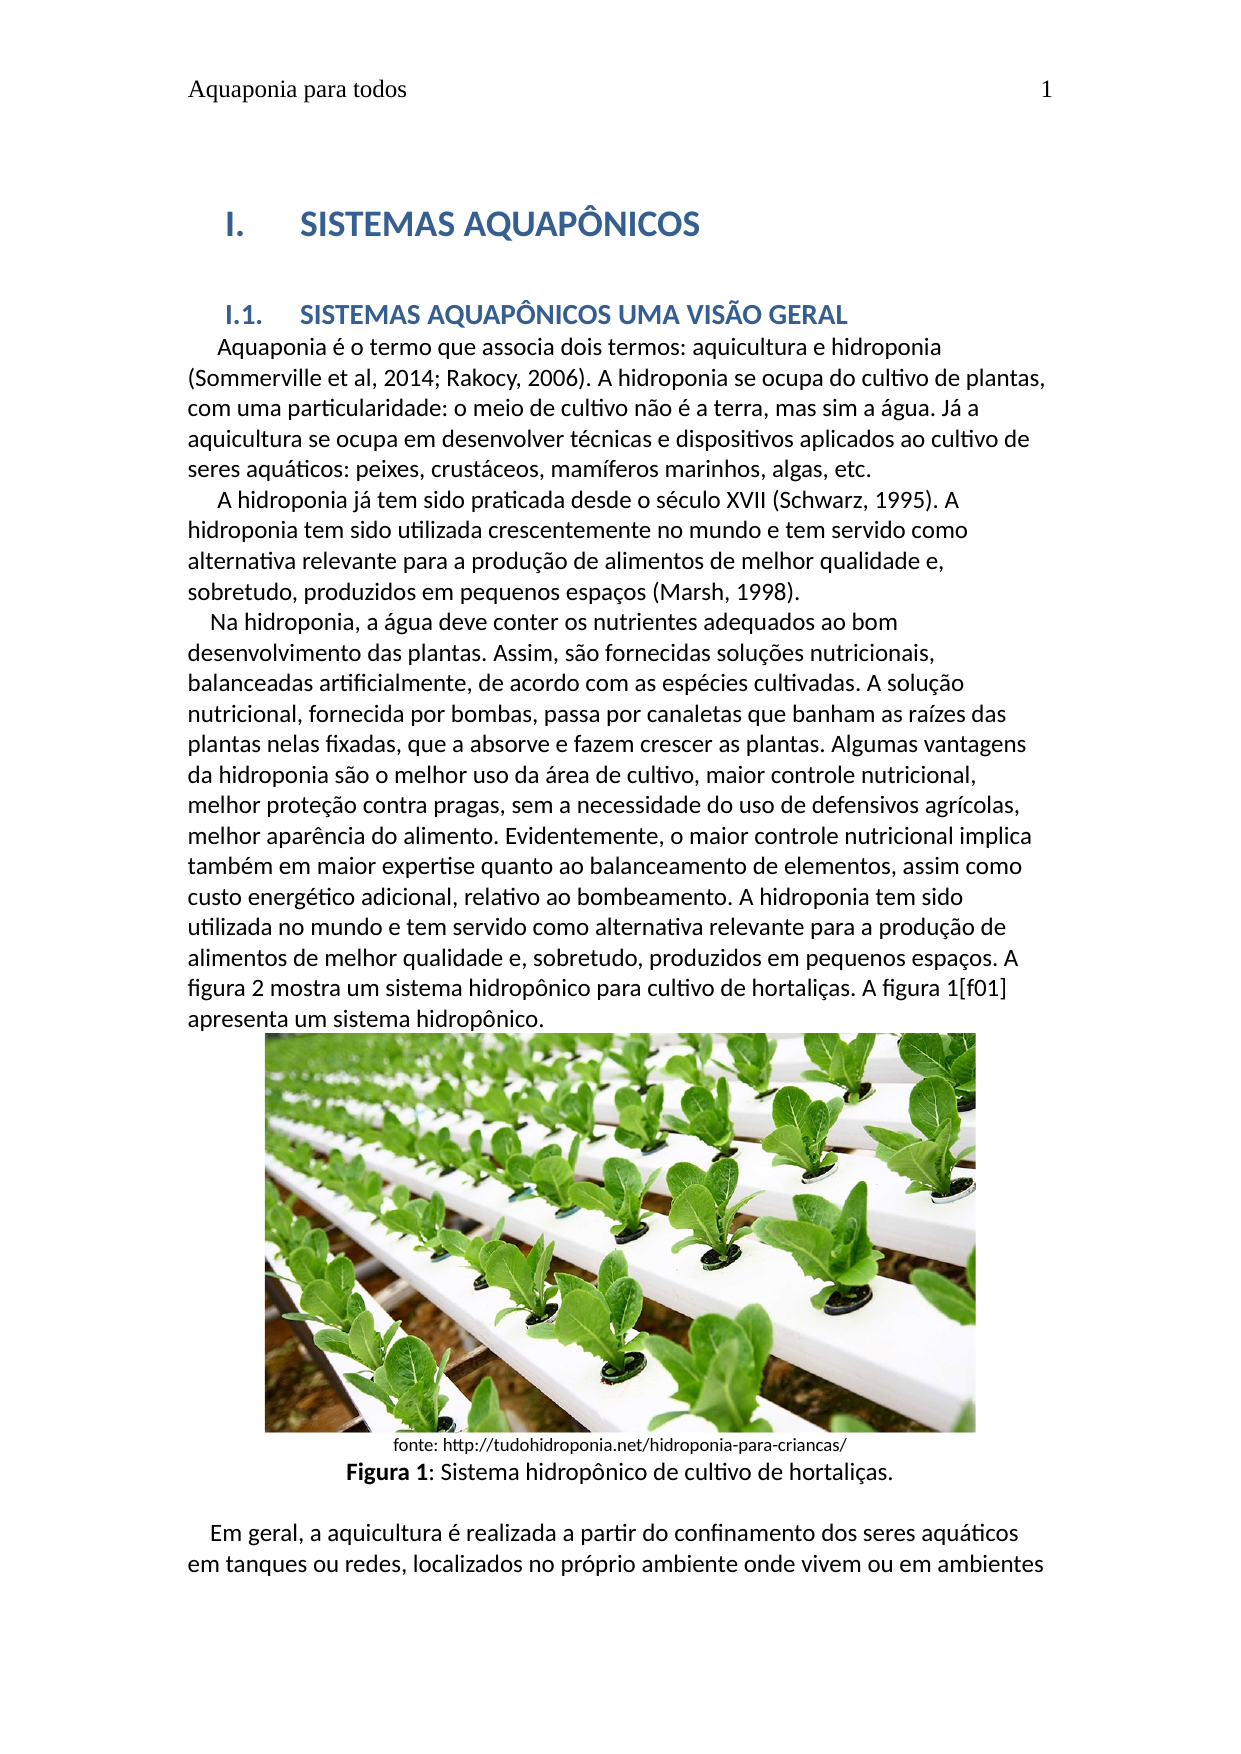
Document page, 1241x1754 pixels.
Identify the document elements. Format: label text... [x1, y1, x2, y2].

text Em geral, a aquicultura é realizada a partir do confinamento dos seres aquáticos em tanques ou redes, localizados no próprio ambiente onde vivem ou em ambientes [187, 1517, 1053, 1578]
text Aquaponia é o termo que associa dois termos: aquicultura e hidroponia (Sommerville et al, 2014; Rakocy, 2006). A hidroponia se ocupa do cultivo de plantas, com uma particularidade: o meio de cultivo não é a terra, mas sim a água. Já a aquicultura se ocupa em desenvolver técnicas e dispositivos aplicados ao cultivo de seres aquáticos: peixes, crustáceos, mamíferos marinhos, algas, etc. [187, 331, 1053, 484]
text fonte: http://tudohidroponia.net/hidroponia-para-criancas/ [187, 1033, 1053, 1456]
picture [264, 1033, 976, 1433]
subtitle SISTEMAS AQUAPÔNICOS [225, 200, 1053, 246]
text Na hidroponia, a água deve conter os nutrientes adequados ao bom desenvolvimento das plantas. Assim, são fornecidas soluções nutricionais, balanceadas artificialmente, de acordo com as espécies cultivadas. A solução nutricional, fornecida por bombas, passa por canaletas que banham as raízes das plantas nelas fixadas, que a absorve e fazem crescer as plantas. Algumas vantagens da hidroponia são o melhor uso da área de cultivo, maior controle nutricional, melhor proteção contra pragas, sem a necessidade do uso de defensivos agrícolas, melhor aparência do alimento. Evidentemente, o maior controle nutricional implica também em maior expertise quanto ao balanceamento de elementos, assim como custo energético adicional, relativo ao bombeamento. A hidroponia tem sido utilizada no mundo e tem servido como alternativa relevante para a produção de alimentos de melhor qualidade e, sobretudo, produzidos em pequenos espaços. A figura 2 mostra um sistema hidropônico para cultivo de hortaliças. A figura 1[f01] apresenta um sistema hidropônico. [187, 606, 1053, 1033]
text Figura 1: Sistema hidropônico de cultivo de hortaliças. [187, 1456, 1053, 1487]
subtitle SISTEMAS AQUAPÔNICOS UMA VISÃO GERAL [225, 296, 1053, 331]
text A hidroponia já tem sido praticada desde o século XVII (Schwarz, 1995). A hidroponia tem sido utilizada crescentemente no mundo e tem servido como alternativa relevante para a produção de alimentos de melhor qualidade e, sobretudo, produzidos em pequenos espaços (Marsh, 1998). [187, 484, 1053, 606]
